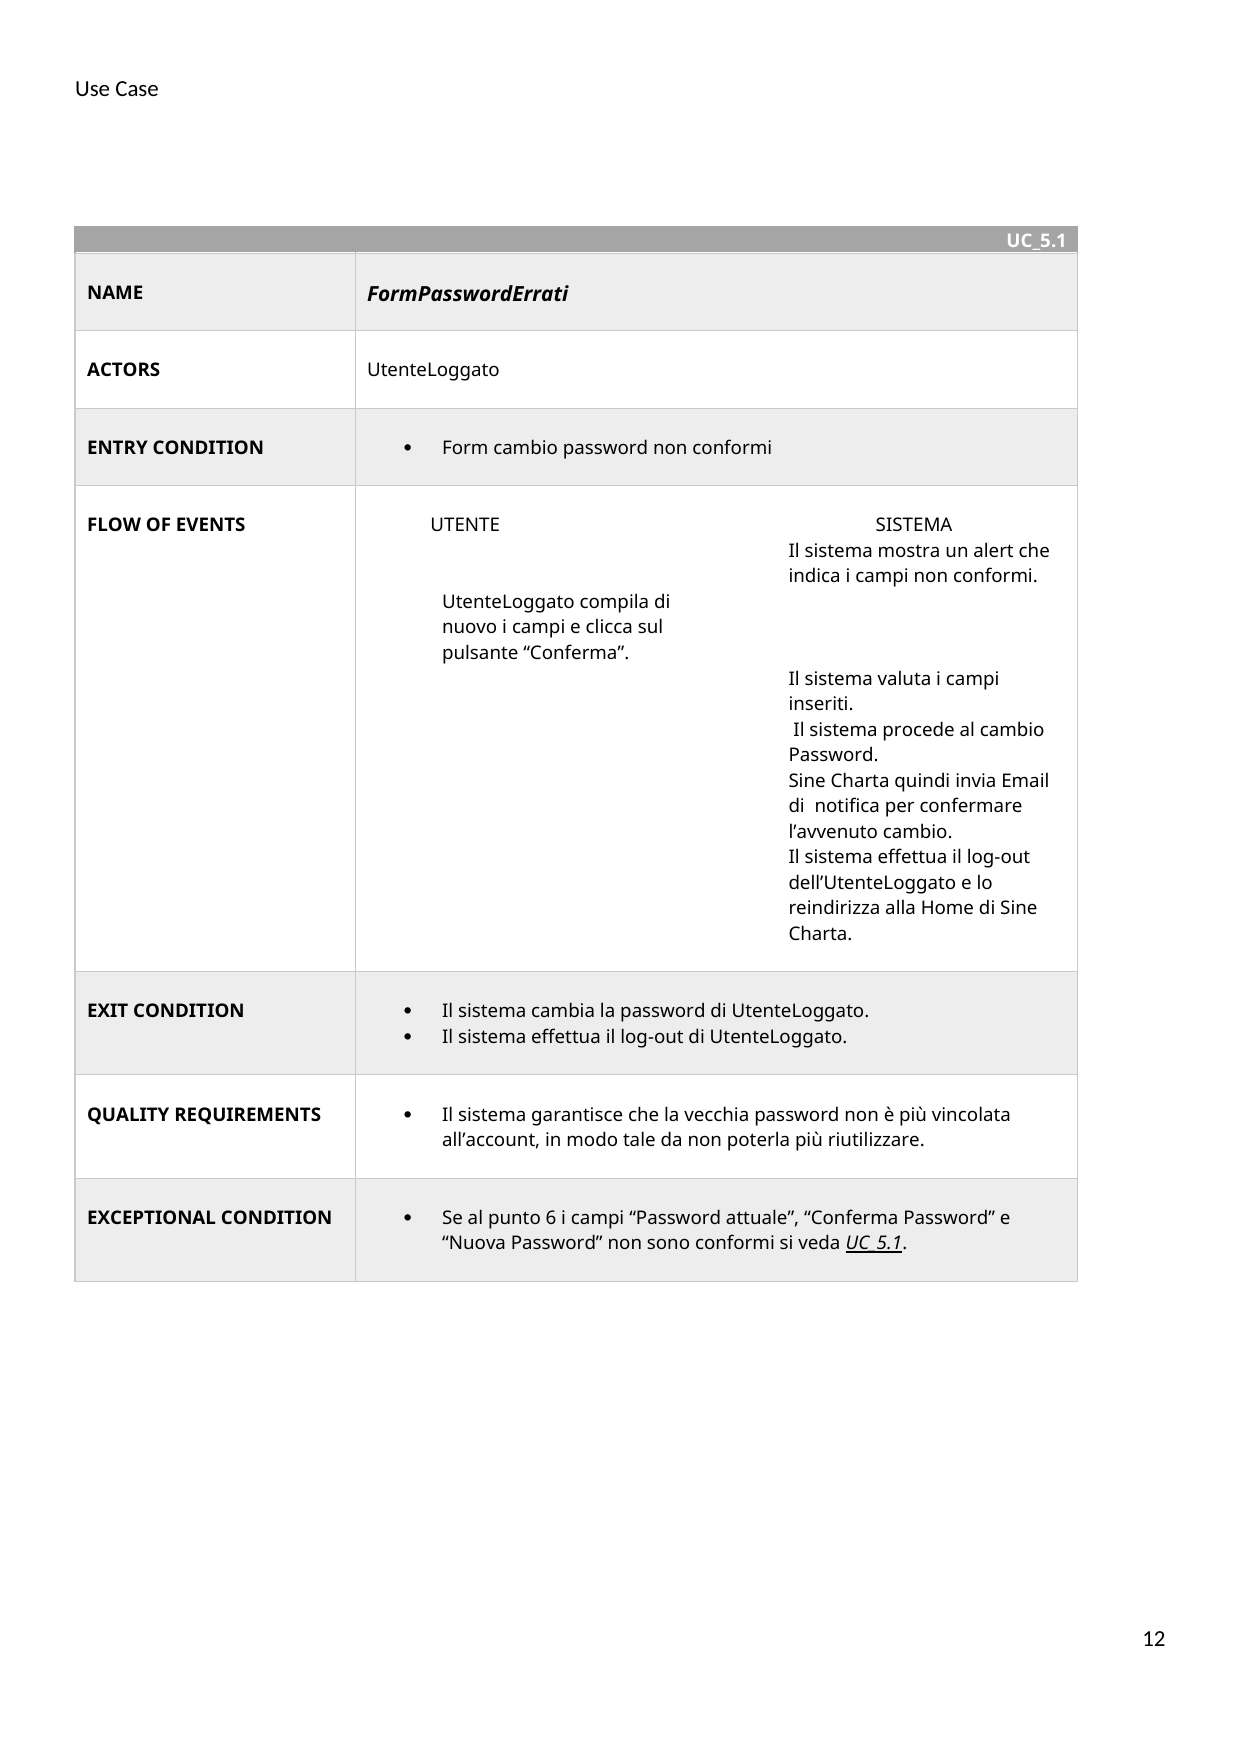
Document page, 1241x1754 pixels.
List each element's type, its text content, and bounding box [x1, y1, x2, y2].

table_header [76, 227, 355, 252]
table_cell Il sistema cambia la password di UtenteLoggato. Il sistema effettua il log-out di UtenteLoggato. [356, 972, 1077, 1074]
table_cell Se al punto 6 i campi “Password attuale”, “Conferma Password” e “Nuova Password” non sono conformi si veda UC_5.1. [356, 1179, 1077, 1281]
table_cell FormPasswordErrati [356, 254, 1077, 330]
table_cell Form cambio password non conformi [356, 409, 1077, 485]
table_cell Il sistema garantisce che la vecchia password non è più vincolata all’account, in modo tale da non poterla più riutilizzare. [356, 1075, 1077, 1177]
table_cell ENTRY CONDITION [76, 409, 355, 485]
table_cell QUALITY REQUIREMENTS [76, 1075, 355, 1177]
table_cell EXIT CONDITION [76, 972, 355, 1074]
table_cell NAME [76, 254, 355, 330]
table_cell FLOW OF EVENTS [76, 486, 355, 971]
table_header UC_5.1 [356, 227, 1077, 252]
table_cell ACTORS [76, 331, 355, 408]
table_cell UTENTE SISTEMA Il sistema mostra un alert che indica i campi non conformi. UtenteLoggato compila di nuovo i campi e clicca sul pulsante “Conferma”. Il sistema valuta i campi inseriti. Il sistema procede al cambio Password. Sine Charta quindi invia Email di notifica per confermare l’avvenuto cambio. Il sistema effettua il log-out dell’UtenteLoggato e lo reindirizza alla Home di Sine Charta. [356, 486, 1077, 971]
table_cell EXCEPTIONAL CONDITION [76, 1179, 355, 1281]
table_cell UtenteLoggato [356, 331, 1077, 408]
